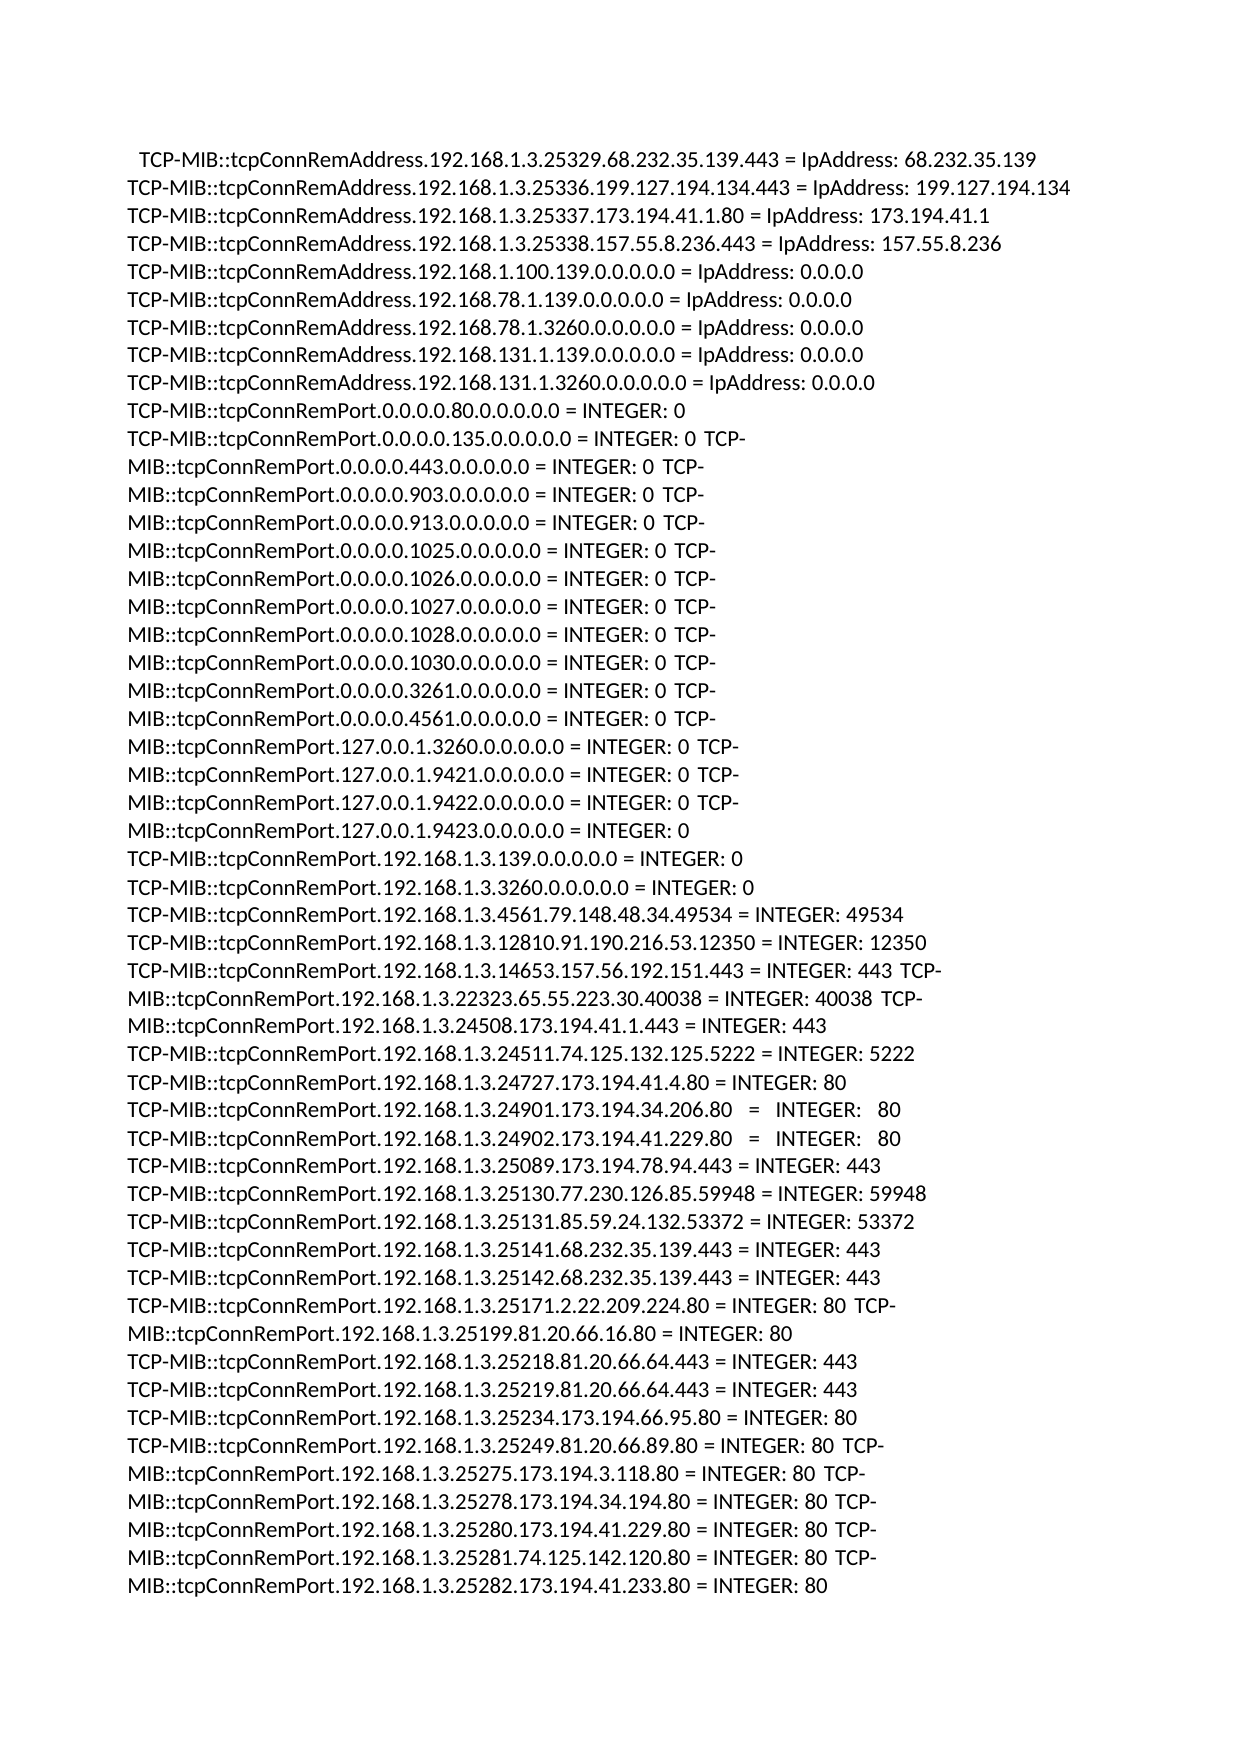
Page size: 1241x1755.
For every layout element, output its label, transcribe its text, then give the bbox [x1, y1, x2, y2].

text TCP-MIB::tcpConnRemPort.192.168.1.3.25130.77.230.126.85.59948 = INTEGER: 59948 TCP-MIB::tcpConnRemPort.192.168.1.3.25131.85.59.24.132.53372 = INTEGER: 53372 TCP-MIB::tcpConnRemPort.192.168.1.3.25141.68.232.35.139.443 = INTEGER: 443 [127, 1180, 947, 1263]
text TCP-MIB::tcpConnRemPort.192.168.1.3.139.0.0.0.0.0 = INTEGER: 0 TCP-MIB::tcpConnRemPort.192.168.1.3.3260.0.0.0.0.0 = INTEGER: 0 [127, 844, 773, 901]
text TCP-MIB::tcpConnRemAddress.192.168.1.3.25329.68.232.35.139.443 = IpAddress: 68.232.35.139 [139, 145, 1103, 173]
text TCP-MIB::tcpConnRemPort.192.168.1.3.25218.81.20.66.64.443 = INTEGER: 443 TCP-MIB::tcpConnRemPort.192.168.1.3.25219.81.20.66.64.443 = INTEGER: 443 TCP-MIB::tcpConnRemPort.192.168.1.3.25234.173.194.66.95.80 = INTEGER: 80 TCP-MIB::tcpConnRemPort.192.168.1.3.25249.81.20.66.89.80 = INTEGER: 80 TCP-MIB::tcpConnRemPort.192.168.1.3.25275.173.194.3.118.80 = INTEGER: 80 TCP-MIB::tcpConnRemPort.192.168.1.3.25278.173.194.34.194.80 = INTEGER: 80 TCP-MIB::tcpConnRemPort.192.168.1.3.25280.173.194.41.229.80 = INTEGER: 80 TCP-MIB::tcpConnRemPort.192.168.1.3.25281.74.125.142.120.80 = INTEGER: 80 TCP-MIB::tcpConnRemPort.192.168.1.3.25282.173.194.41.233.80 = INTEGER: 80 [127, 1347, 889, 1599]
text TCP-MIB::tcpConnRemPort.192.168.1.3.4561.79.148.48.34.49534 = INTEGER: 49534 TCP-MIB::tcpConnRemPort.192.168.1.3.12810.91.190.216.53.12350 = INTEGER: 12350 TCP-MIB::tcpConnRemPort.192.168.1.3.14653.157.56.192.151.443 = INTEGER: 443 TCP-MIB::tcpConnRemPort.192.168.1.3.22323.65.55.223.30.40038 = INTEGER: 40038 TCP-MIB::tcpConnRemPort.192.168.1.3.24508.173.194.41.1.443 = INTEGER: 443 [127, 901, 947, 1039]
text TCP-MIB::tcpConnRemAddress.192.168.78.1.139.0.0.0.0.0 = IpAddress: 0.0.0.0 TCP-MIB::tcpConnRemAddress.192.168.78.1.3260.0.0.0.0.0 = IpAddress: 0.0.0.0 TCP-MIB::tcpConnRemAddress.192.168.131.1.139.0.0.0.0.0 = IpAddress: 0.0.0.0 TCP-MIB::tcpConnRemAddress.192.168.131.1.3260.0.0.0.0.0 = IpAddress: 0.0.0.0 TCP-MIB::tcpConnRemPort.0.0.0.0.80.0.0.0.0.0 = INTEGER: 0 [127, 285, 894, 424]
text TCP-MIB::tcpConnRemPort.192.168.1.3.24511.74.125.132.125.5222 = INTEGER: 5222 TCP-MIB::tcpConnRemPort.192.168.1.3.24727.173.194.41.4.80 = INTEGER: 80 [127, 1039, 935, 1096]
text TCP-MIB::tcpConnRemPort.192.168.1.3.25142.68.232.35.139.443 = INTEGER: 443 TCP-MIB::tcpConnRemPort.192.168.1.3.25171.2.22.209.224.80 = INTEGER: 80 TCP-MIB::tcpConnRemPort.192.168.1.3.25199.81.20.66.16.80 = INTEGER: 80 [127, 1263, 900, 1347]
text TCP-MIB::tcpConnRemPort.0.0.0.0.135.0.0.0.0.0 = INTEGER: 0 TCP-MIB::tcpConnRemPort.0.0.0.0.443.0.0.0.0.0 = INTEGER: 0 TCP-MIB::tcpConnRemPort.0.0.0.0.903.0.0.0.0.0 = INTEGER: 0 TCP-MIB::tcpConnRemPort.0.0.0.0.913.0.0.0.0.0 = INTEGER: 0 TCP-MIB::tcpConnRemPort.0.0.0.0.1025.0.0.0.0.0 = INTEGER: 0 TCP-MIB::tcpConnRemPort.0.0.0.0.1026.0.0.0.0.0 = INTEGER: 0 TCP-MIB::tcpConnRemPort.0.0.0.0.1027.0.0.0.0.0 = INTEGER: 0 TCP-MIB::tcpConnRemPort.0.0.0.0.1028.0.0.0.0.0 = INTEGER: 0 TCP-MIB::tcpConnRemPort.0.0.0.0.1030.0.0.0.0.0 = INTEGER: 0 TCP-MIB::tcpConnRemPort.0.0.0.0.3261.0.0.0.0.0 = INTEGER: 0 TCP-MIB::tcpConnRemPort.0.0.0.0.4561.0.0.0.0.0 = INTEGER: 0 TCP-MIB::tcpConnRemPort.127.0.0.1.3260.0.0.0.0.0 = INTEGER: 0 TCP-MIB::tcpConnRemPort.127.0.0.1.9421.0.0.0.0.0 = INTEGER: 0 TCP-MIB::tcpConnRemPort.127.0.0.1.9422.0.0.0.0.0 = INTEGER: 0 TCP-MIB::tcpConnRemPort.127.0.0.1.9423.0.0.0.0.0 = INTEGER: 0 [127, 424, 749, 844]
text TCP-MIB::tcpConnRemPort.192.168.1.3.24901.173.194.34.206.80 = INTEGER: 80 TCP-MIB::tcpConnRemPort.192.168.1.3.24902.173.194.41.229.80 = INTEGER: 80 TCP-MIB::tcpConnRemPort.192.168.1.3.25089.173.194.78.94.443 = INTEGER: 443 [127, 1096, 901, 1180]
text TCP-MIB::tcpConnRemAddress.192.168.1.3.25336.199.127.194.134.443 = IpAddress: 199.127.194.134 TCP-MIB::tcpConnRemAddress.192.168.1.3.25337.173.194.41.1.80 = IpAddress: 173.194.41.1 [127, 173, 1092, 229]
text TCP-MIB::tcpConnRemAddress.192.168.1.3.25338.157.55.8.236.443 = IpAddress: 157.55.8.236 TCP-MIB::tcpConnRemAddress.192.168.1.100.139.0.0.0.0.0 = IpAddress: 0.0.0.0 [127, 229, 1022, 285]
